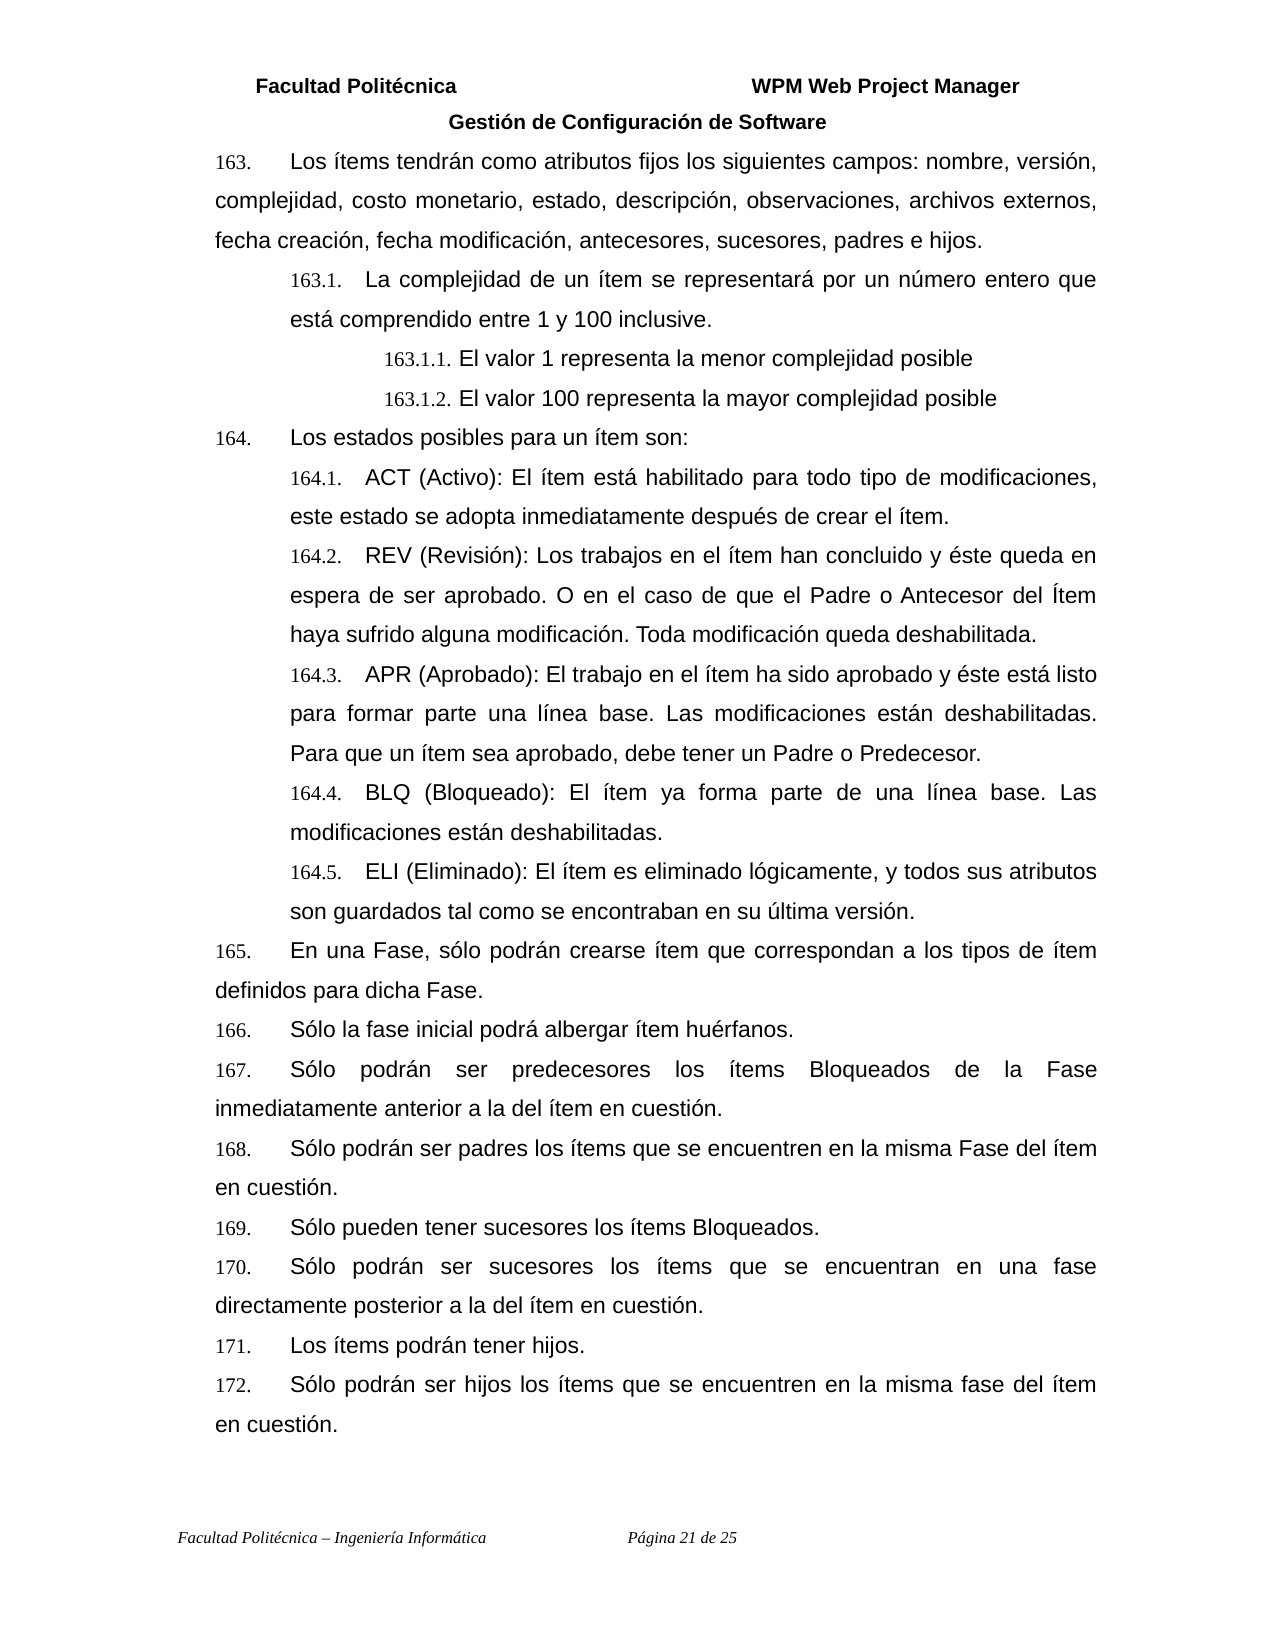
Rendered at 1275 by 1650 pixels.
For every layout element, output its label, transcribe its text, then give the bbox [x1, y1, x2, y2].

list En una Fase, sólo podrán crearse ítem que correspondan a los tipos de ítem definidos para dicha Fase. [215, 937, 1098, 1003]
list Sólo podrán ser hijos los ítems que se encuentren en la misma fase del ítem en cuestión. [215, 1371, 1098, 1437]
list ACT (Activo): El ítem está habilitado para todo tipo de modificaciones, este estado se adopta inmediatamente después de crear el ítem. [290, 463, 1098, 529]
list El valor 100 representa la mayor complejidad posible [383, 384, 1098, 411]
list ELI (Eliminado): El ítem es eliminado lógicamente, y todos sus atributos son guardados tal como se encontraban en su última versión. [290, 858, 1098, 924]
list Sólo podrán ser padres los ítems que se encuentren en la misma Fase del ítem en cuestión. [215, 1134, 1098, 1200]
list REV (Revisión): Los trabajos en el ítem han concluido y éste queda en espera de ser aprobado. O en el caso de que el Padre o Antecesor del Ítem haya sufrido alguna modificación. Toda modificación queda deshabilitada. [290, 542, 1098, 648]
list La complejidad de un ítem se representará por un número entero que está comprendido entre 1 y 100 inclusive. [290, 266, 1098, 332]
list Los ítems podrán tener hijos. [215, 1332, 1098, 1358]
list El valor 1 representa la menor complejidad posible [383, 345, 1098, 371]
list Sólo la fase inicial podrá albergar ítem huérfanos. [215, 1016, 1098, 1042]
list APR (Aprobado): El trabajo en el ítem ha sido aprobado y éste está listo para formar parte una línea base. Las modificaciones están deshabilitadas. Para que un ítem sea aprobado, debe tener un Padre o Predecesor. [290, 661, 1098, 766]
list Los ítems tendrán como atributos fijos los siguientes campos: nombre, versión, complejidad, costo monetario, estado, descripción, observaciones, archivos externos, fecha creación, fecha modificación, antecesores, sucesores, padres e hijos. [215, 148, 1098, 253]
list Sólo podrán ser sucesores los ítems que se encuentran en una fase directamente posterior a la del ítem en cuestión. [215, 1253, 1098, 1319]
list Los estados posibles para un ítem son: [215, 424, 1098, 450]
list Sólo podrán ser predecesores los ítems Bloqueados de la Fase inmediatamente anterior a la del ítem en cuestión. [215, 1056, 1098, 1121]
list BLQ (Bloqueado): El ítem ya forma parte de una línea base. Las modificaciones están deshabilitadas. [290, 779, 1098, 845]
list Sólo pueden tener sucesores los ítems Bloqueados. [215, 1213, 1098, 1240]
